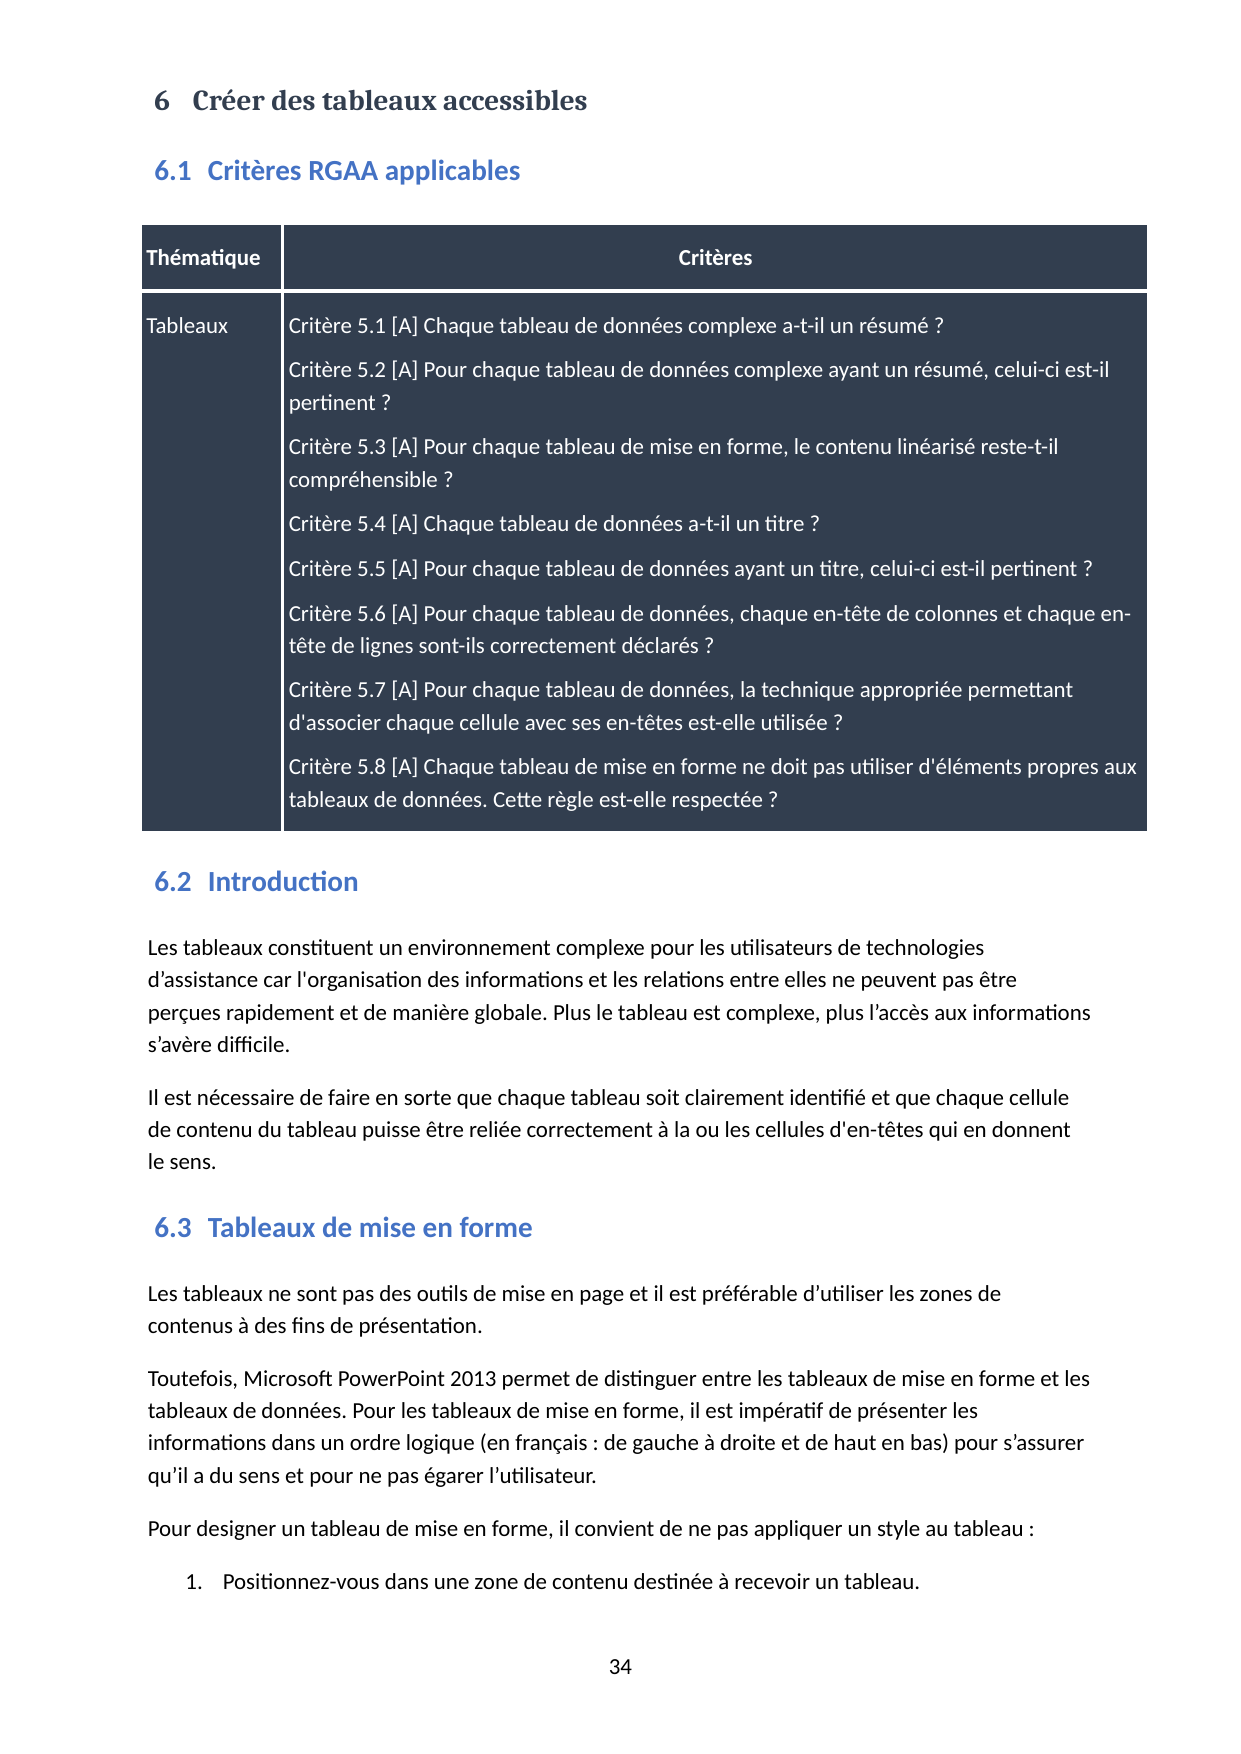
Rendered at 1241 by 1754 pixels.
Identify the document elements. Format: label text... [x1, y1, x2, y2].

subtitle Tableaux de mise en forme [148, 1209, 1093, 1245]
text Les tableaux ne sont pas des outils de mise en page et il est préférable d’utiliser les zones de contenus à des fins de présentation. [148, 1279, 1093, 1339]
subtitle Critères RGAA applicables [148, 152, 1093, 188]
subtitle Introduction [148, 863, 1093, 899]
table_cell Tableaux [142, 293, 281, 831]
text Toutefois, Microsoft PowerPoint 2013 permet de distinguer entre les tableaux de mise en forme et les tableaux de données. Pour les tableaux de mise en forme, il est impératif de présenter les informations dans un ordre logique (en français : de gauche à droite et de haut en bas) pour s’assurer qu’il a du sens et pour ne pas égarer l’utilisateur. [148, 1364, 1093, 1489]
text Pour designer un tableau de mise en forme, il convient de ne pas appliquer un style au tableau : [148, 1514, 1093, 1542]
text Les tableaux constituent un environnement complexe pour les utilisateurs de technologies d’assistance car l'organisation des informations et les relations entre elles ne peuvent pas être perçues rapidement et de manière globale. Plus le tableau est complexe, plus l’accès aux informations s’avère difficile. [148, 933, 1093, 1058]
list Positionnez-vous dans une zone de contenu destinée à recevoir un tableau. [185, 1567, 1093, 1595]
table_cell Critère 5.1 [A] Chaque tableau de données complexe a-t-il un résumé ? Critère 5.2 [A] Pour chaque tableau de données complexe ayant un résumé, celui-ci est-il pertinent ? Critère 5.3 [A] Pour chaque tableau de mise en forme, le contenu linéarisé reste-t-il compréhensible ? Critère 5.4 [A] Chaque tableau de données a-t-il un titre ? Critère 5.5 [A] Pour chaque tableau de données ayant un titre, celui-ci est-il pertinent ? Critère 5.6 [A] Pour chaque tableau de données, chaque en-tête de colonnes et chaque en-tête de lignes sont-ils correctement déclarés ? Critère 5.7 [A] Pour chaque tableau de données, la technique appropriée permettant d'associer chaque cellule avec ses en-têtes est-elle utilisée ? Critère 5.8 [A] Chaque tableau de mise en forme ne doit pas utiliser d'éléments propres aux tableaux de données. Cette règle est-elle respectée ? [284, 293, 1147, 831]
text Il est nécessaire de faire en sorte que chaque tableau soit clairement identifié et que chaque cellule de contenu du tableau puisse être reliée correctement à la ou les cellules d'en-têtes qui en donnent le sens. [148, 1083, 1093, 1175]
table_header Thématique [142, 225, 281, 289]
table_header Critères [284, 225, 1147, 289]
subtitle Créer des tableaux accessibles [148, 84, 1093, 118]
